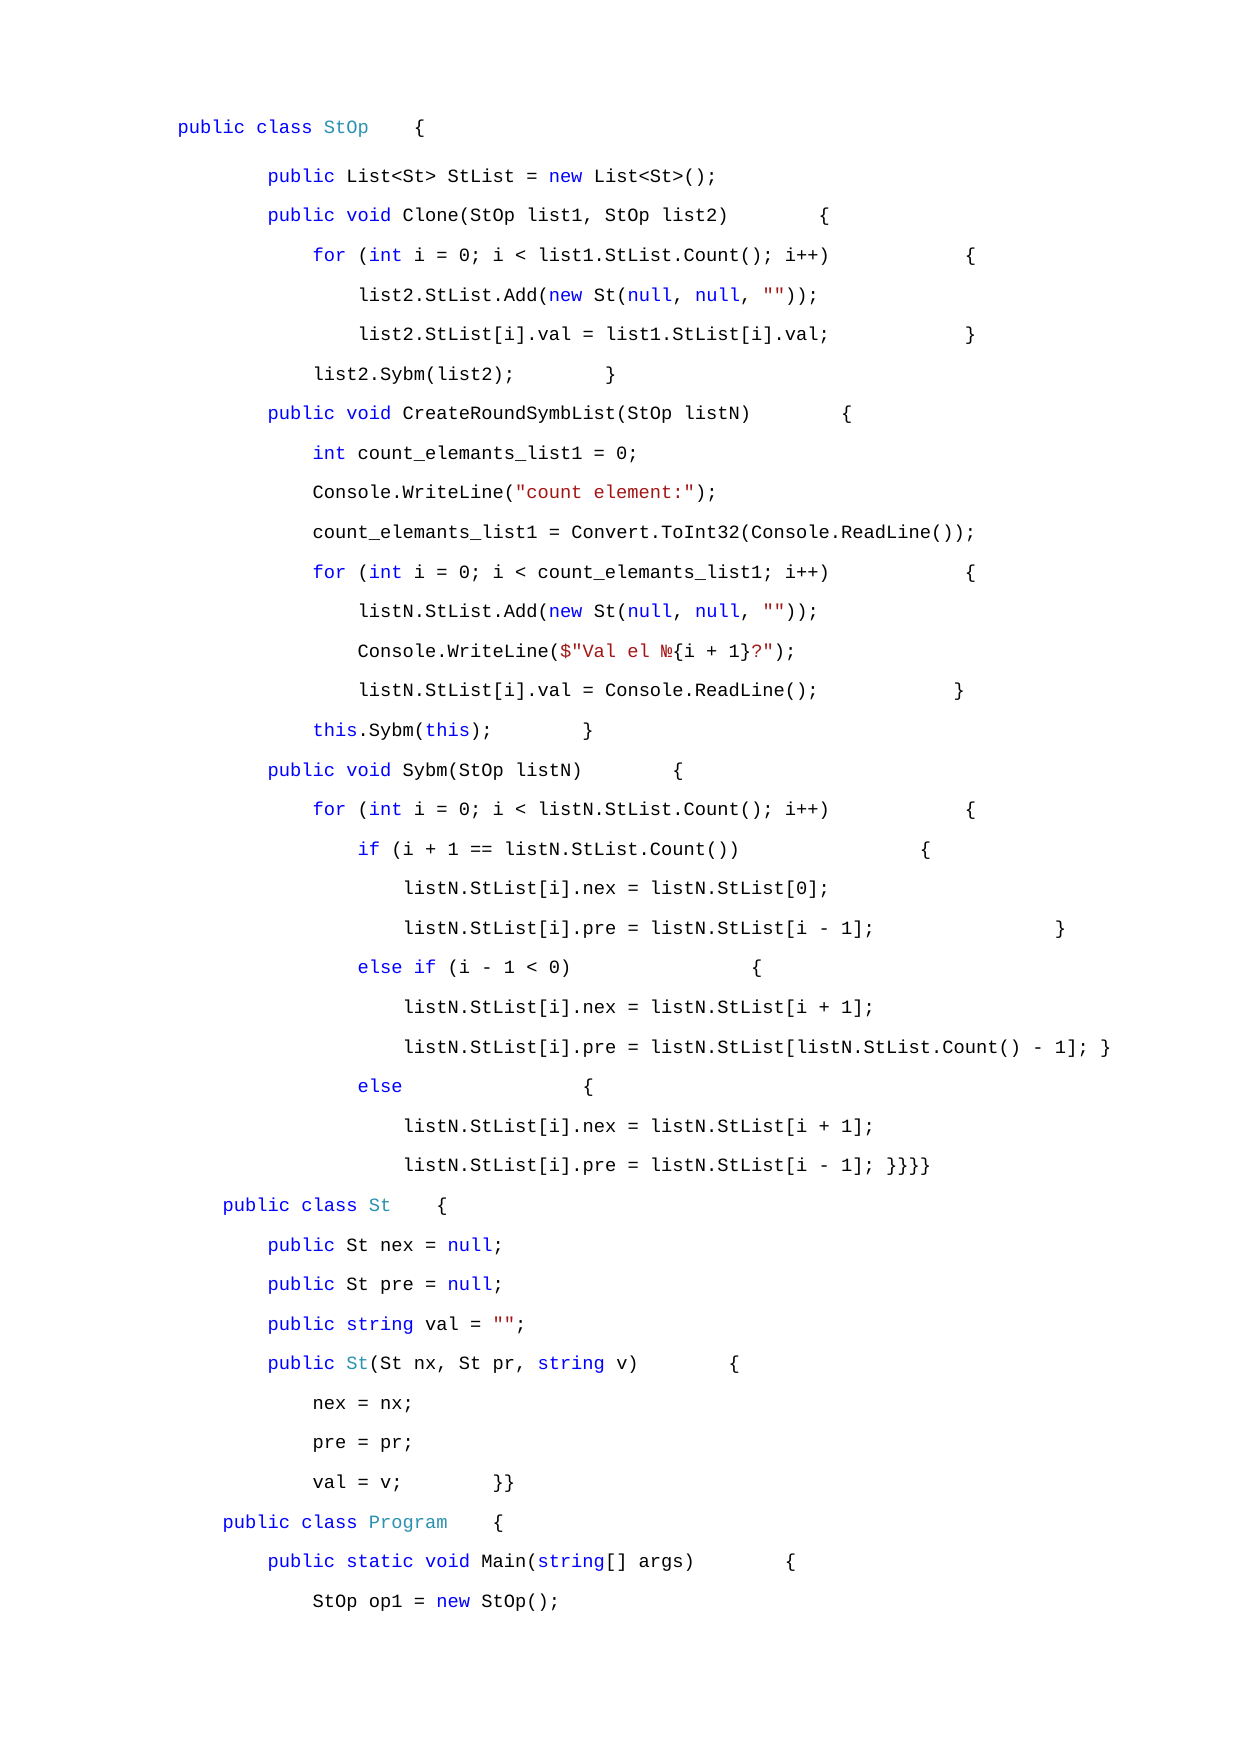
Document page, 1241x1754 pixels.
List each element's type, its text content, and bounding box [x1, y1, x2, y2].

text for (int i = 0; i < count_elemants_list1; i++) { [177, 562, 1181, 584]
text listN.StList[i].pre = listN.StList[listN.StList.Count() - 1]; } [177, 1037, 1181, 1059]
text public void Clone(StOp list1, StOp list2) { [177, 206, 1181, 227]
text public static void Main(string[] args) { [177, 1552, 1181, 1573]
text public void CreateRoundSymbList(StOp listN) { [177, 404, 1181, 425]
text StOp op1 = new StOp(); [177, 1592, 1181, 1613]
text listN.StList[i].pre = listN.StList[i - 1]; } [177, 919, 1181, 940]
text this.Sybm(this); } [177, 721, 1181, 742]
text for (int i = 0; i < listN.StList.Count(); i++) { [177, 800, 1181, 821]
text if (i + 1 == listN.StList.Count()) { [177, 839, 1181, 861]
text list2.Sybm(list2); } [177, 364, 1181, 386]
text Console.WriteLine($"Val el №{i + 1}?"); [177, 642, 1181, 663]
text public class St { [177, 1196, 1181, 1217]
text Console.WriteLine("count element:"); [177, 483, 1181, 504]
text val = v; }} [177, 1473, 1181, 1494]
text listN.StList.Add(new St(null, null, "")); [177, 602, 1181, 623]
text listN.StList[i].nex = listN.StList[i + 1]; [177, 1117, 1181, 1138]
text listN.StList[i].nex = listN.StList[i + 1]; [177, 998, 1181, 1019]
text public string val = ""; [177, 1314, 1181, 1336]
text list2.StList.Add(new St(null, null, "")); [177, 285, 1181, 307]
text else if (i - 1 < 0) { [177, 958, 1181, 979]
text public class Program { [177, 1512, 1181, 1534]
text public void Sybm(StOp listN) { [177, 760, 1181, 782]
text listN.StList[i].pre = listN.StList[i - 1]; }}}} [177, 1156, 1181, 1177]
text public St(St nx, St pr, string v) { [177, 1354, 1181, 1375]
text for (int i = 0; i < list1.StList.Count(); i++) { [177, 246, 1181, 267]
text list2.StList[i].val = list1.StList[i].val; } [177, 325, 1181, 346]
text nex = nx; [177, 1394, 1181, 1415]
text int count_elemants_list1 = 0; [177, 444, 1181, 465]
text public class StOp { [177, 118, 1181, 139]
text listN.StList[i].val = Console.ReadLine(); } [177, 681, 1181, 702]
text count_elemants_list1 = Convert.ToInt32(Console.ReadLine()); [177, 523, 1181, 544]
text public List<St> StList = new List<St>(); [177, 167, 1181, 188]
text else { [177, 1077, 1181, 1098]
text public St nex = null; [177, 1235, 1181, 1257]
text public St pre = null; [177, 1275, 1181, 1296]
text pre = pr; [177, 1433, 1181, 1454]
text listN.StList[i].nex = listN.StList[0]; [177, 879, 1181, 900]
